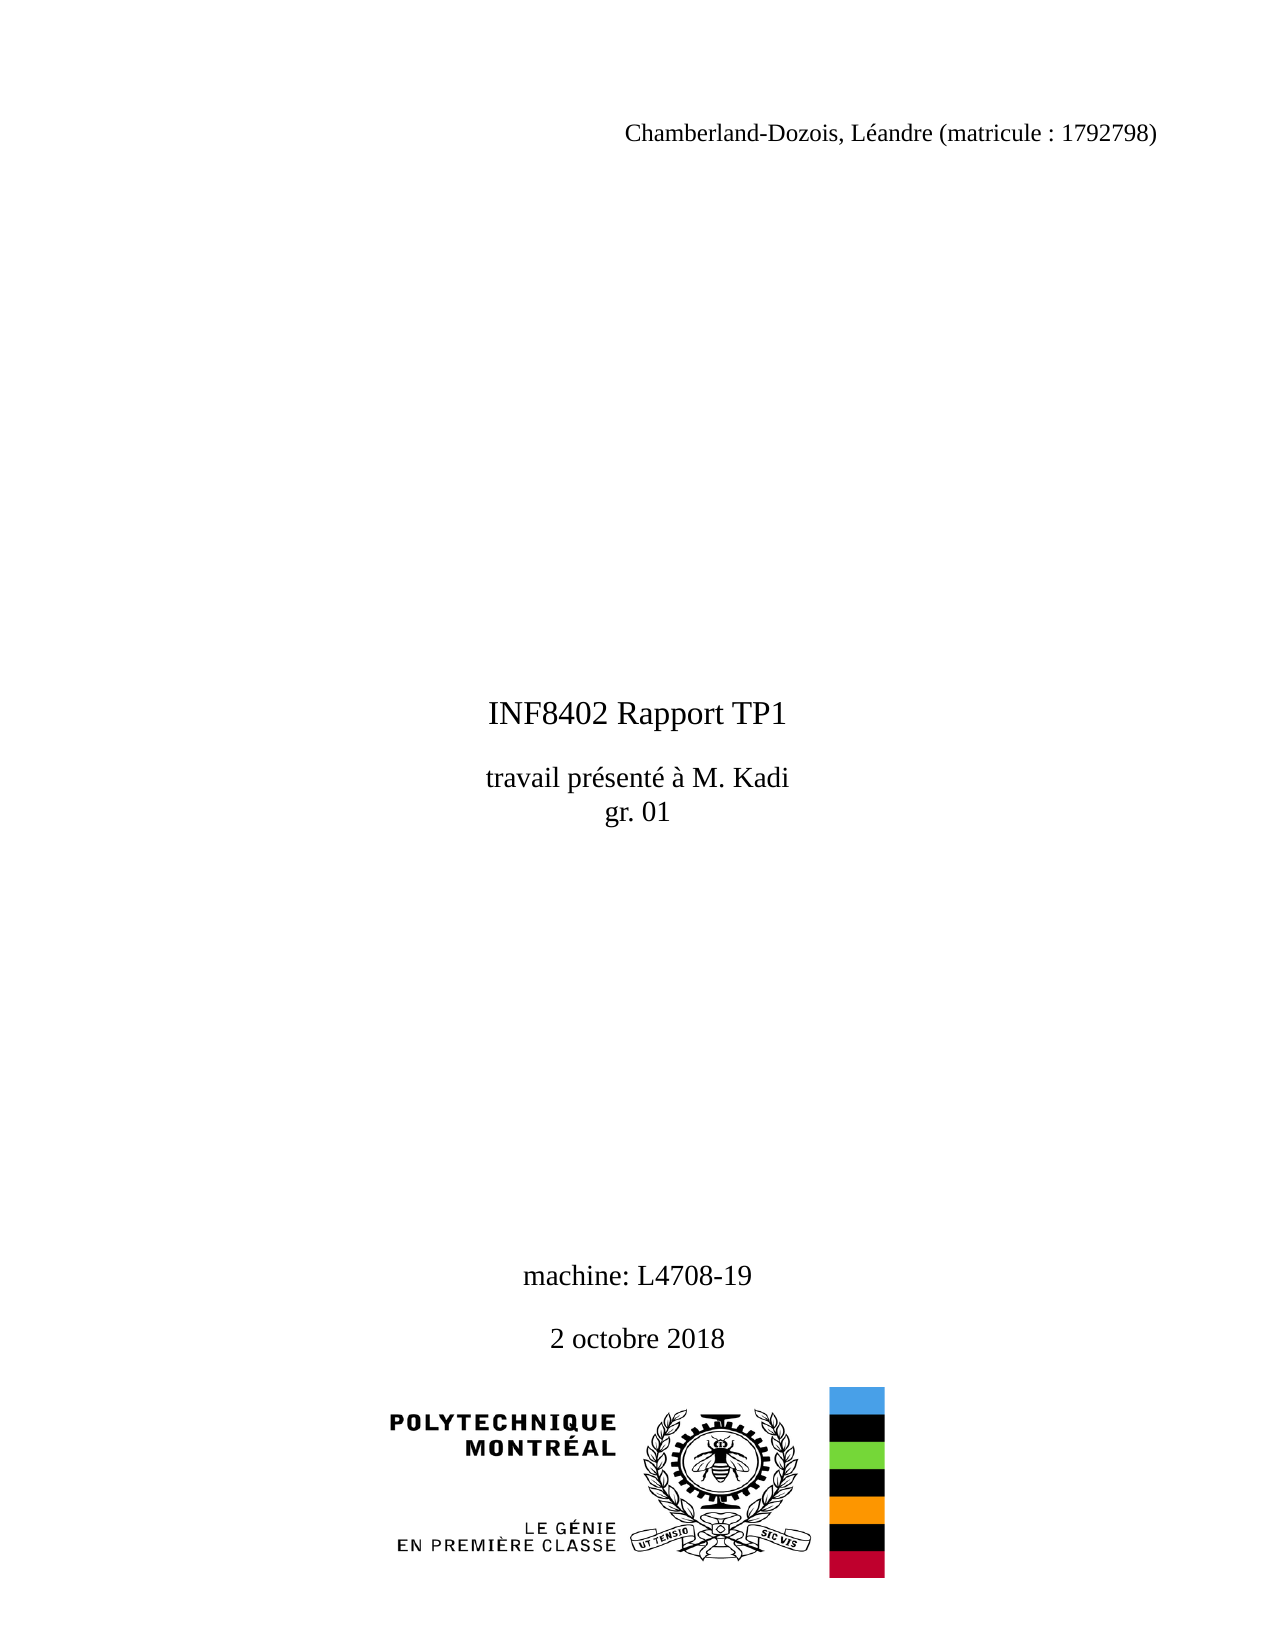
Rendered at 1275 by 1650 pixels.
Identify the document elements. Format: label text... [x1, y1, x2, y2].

picture [390, 1387, 885, 1578]
text 2 octobre 2018 [118, 1321, 1157, 1354]
text Chamberland-Dozois, Léandre (matricule : 1792798) [118, 118, 1157, 147]
text travail présenté à M. Kadi [118, 760, 1157, 794]
text gr. 01 [118, 794, 1157, 827]
text machine: L4708-19 [118, 1258, 1157, 1292]
text INF8402 Rapport TP1 [118, 693, 1157, 731]
